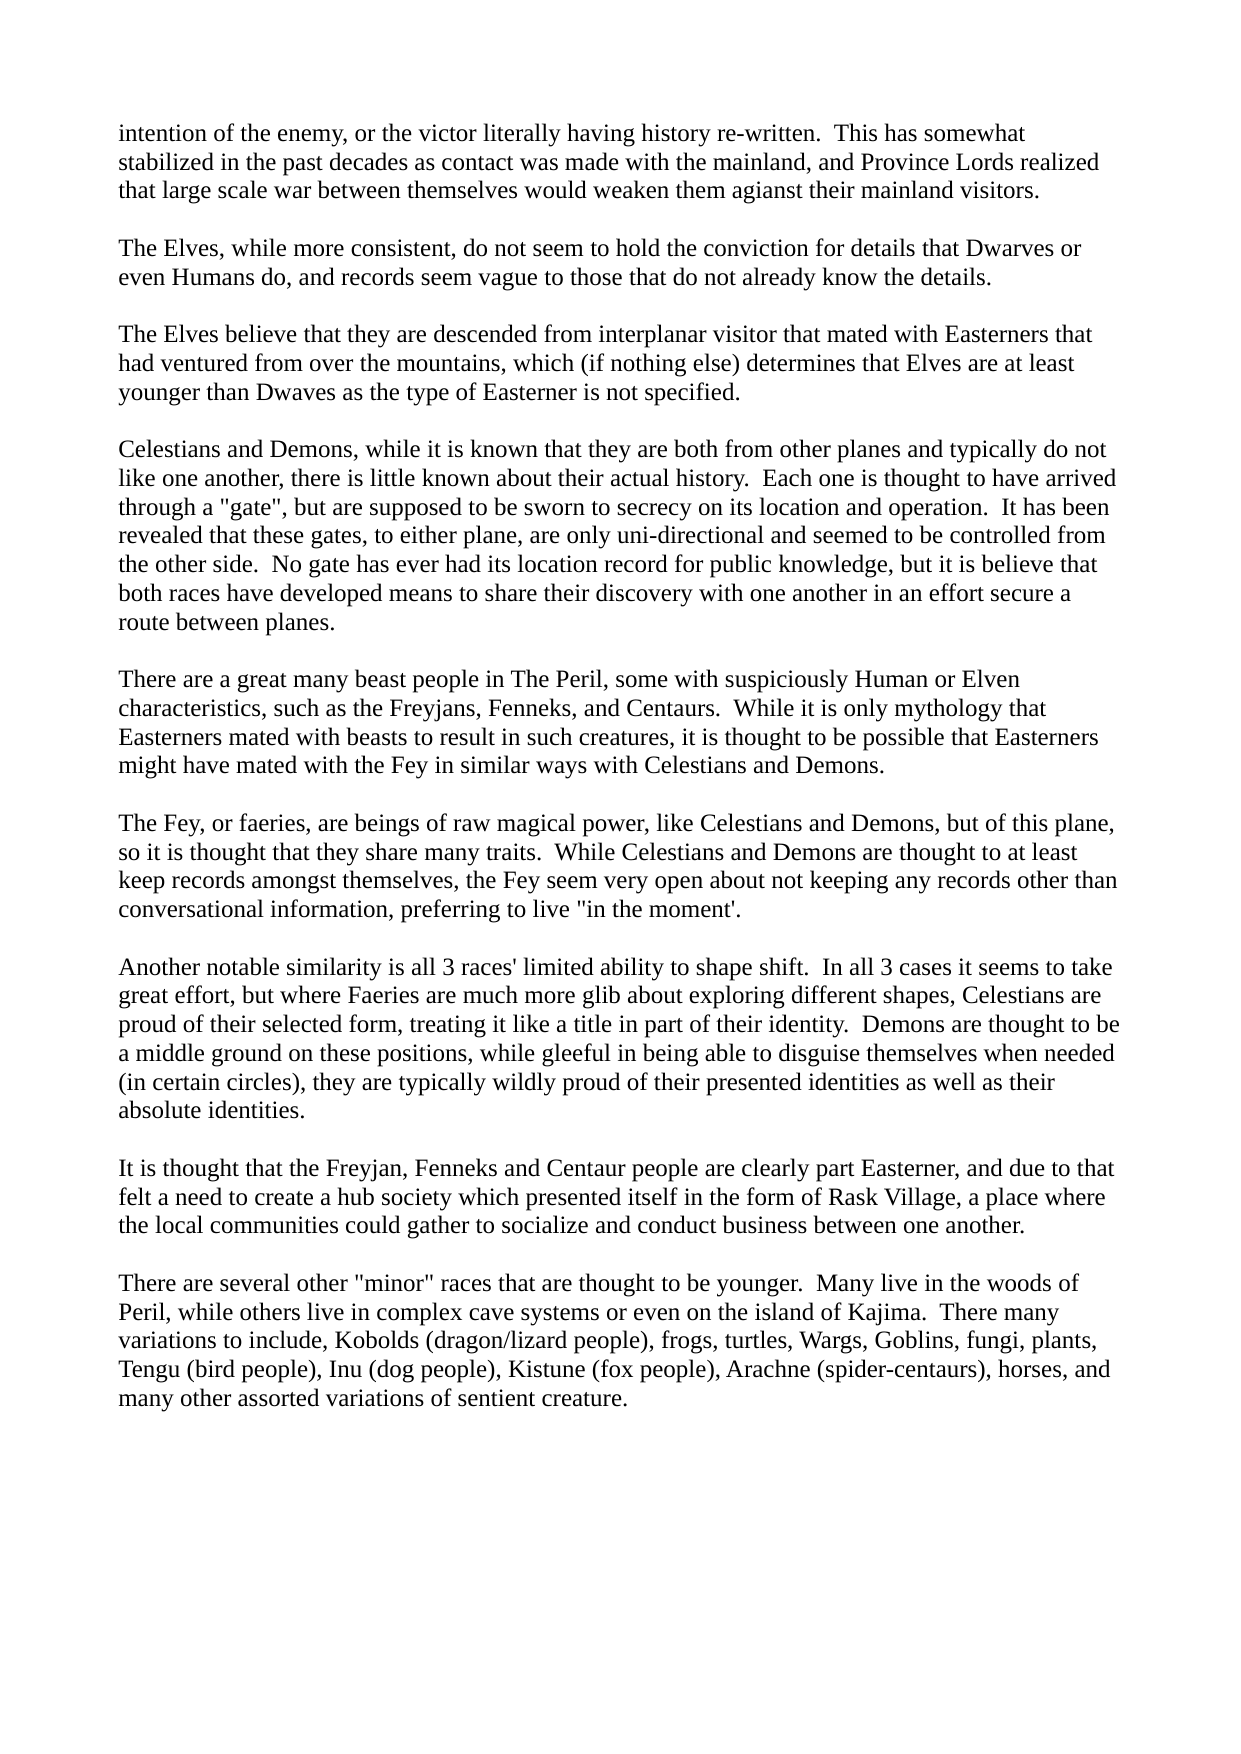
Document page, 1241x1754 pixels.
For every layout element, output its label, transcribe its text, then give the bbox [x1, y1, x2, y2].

text intention of the enemy, or the victor literally having history re-written. This has somewhat stabilized in the past decades as contact was made with the mainland, and Province Lords realized that large scale war between themselves would weaken them agianst their mainland visitors. The Elves, while more consistent, do not seem to hold the conviction for details that Dwarves or even Humans do, and records seem vague to those that do not already know the details. [118, 118, 1122, 291]
text The Fey, or faeries, are beings of raw magical power, like Celestians and Demons, but of this plane, so it is thought that they share many traits. While Celestians and Demons are thought to at least keep records amongst themselves, the Fey seem very open about not keeping any records other than conversational information, preferring to live "in the moment'. Another notable similarity is all 3 races' limited ability to shape shift. In all 3 cases it seems to take great effort, but where Faeries are much more glib about exploring different shapes, Celestians are proud of their selected form, treating it like a title in part of their identity. Demons are thought to be a middle ground on these positions, while gleeful in being able to disguise themselves when needed (in certain circles), they are typically wildly proud of their presented identities as well as their absolute identities. It is thought that the Freyjan, Fenneks and Centaur people are clearly part Easterner, and due to that felt a need to create a hub society which presented itself in the form of Rask Village, a place where the local communities could gather to socialize and conduct business between one another. There are several other "minor" races that are thought to be younger. Many live in the woods of Peril, while others live in complex cave systems or even on the island of Kajima. There many variations to include, Kobolds (dragon/lizard people), frogs, turtles, Wargs, Goblins, fungi, plants, Tengu (bird people), Inu (dog people), Kistune (fox people), Arachne (spider-centaurs), horses, and many other assorted variations of sentient creature. [118, 808, 1122, 1412]
text The Elves believe that they are descended from interplanar visitor that mated with Easterners that had ventured from over the mountains, which (if nothing else) determines that Elves are at least younger than Dwaves as the type of Easterner is not specified. Celestians and Demons, while it is known that they are both from other planes and typically do not like one another, there is little known about their actual history. Each one is thought to have arrived through a "gate", but are supposed to be sworn to secrecy on its location and operation. It has been revealed that these gates, to either plane, are only uni-directional and seemed to be controlled from the other side. No gate has ever had its location record for public knowledge, but it is believe that both races have developed means to share their discovery with one another in an effort secure a route between planes. There are a great many beast people in The Peril, some with suspiciously Human or Elven characteristics, such as the Freyjans, Fenneks, and Centaurs. While it is only mythology that Easterners mated with beasts to result in such creatures, it is thought to be possible that Easterners might have mated with the Fey in similar ways with Celestians and Demons. [118, 319, 1122, 779]
